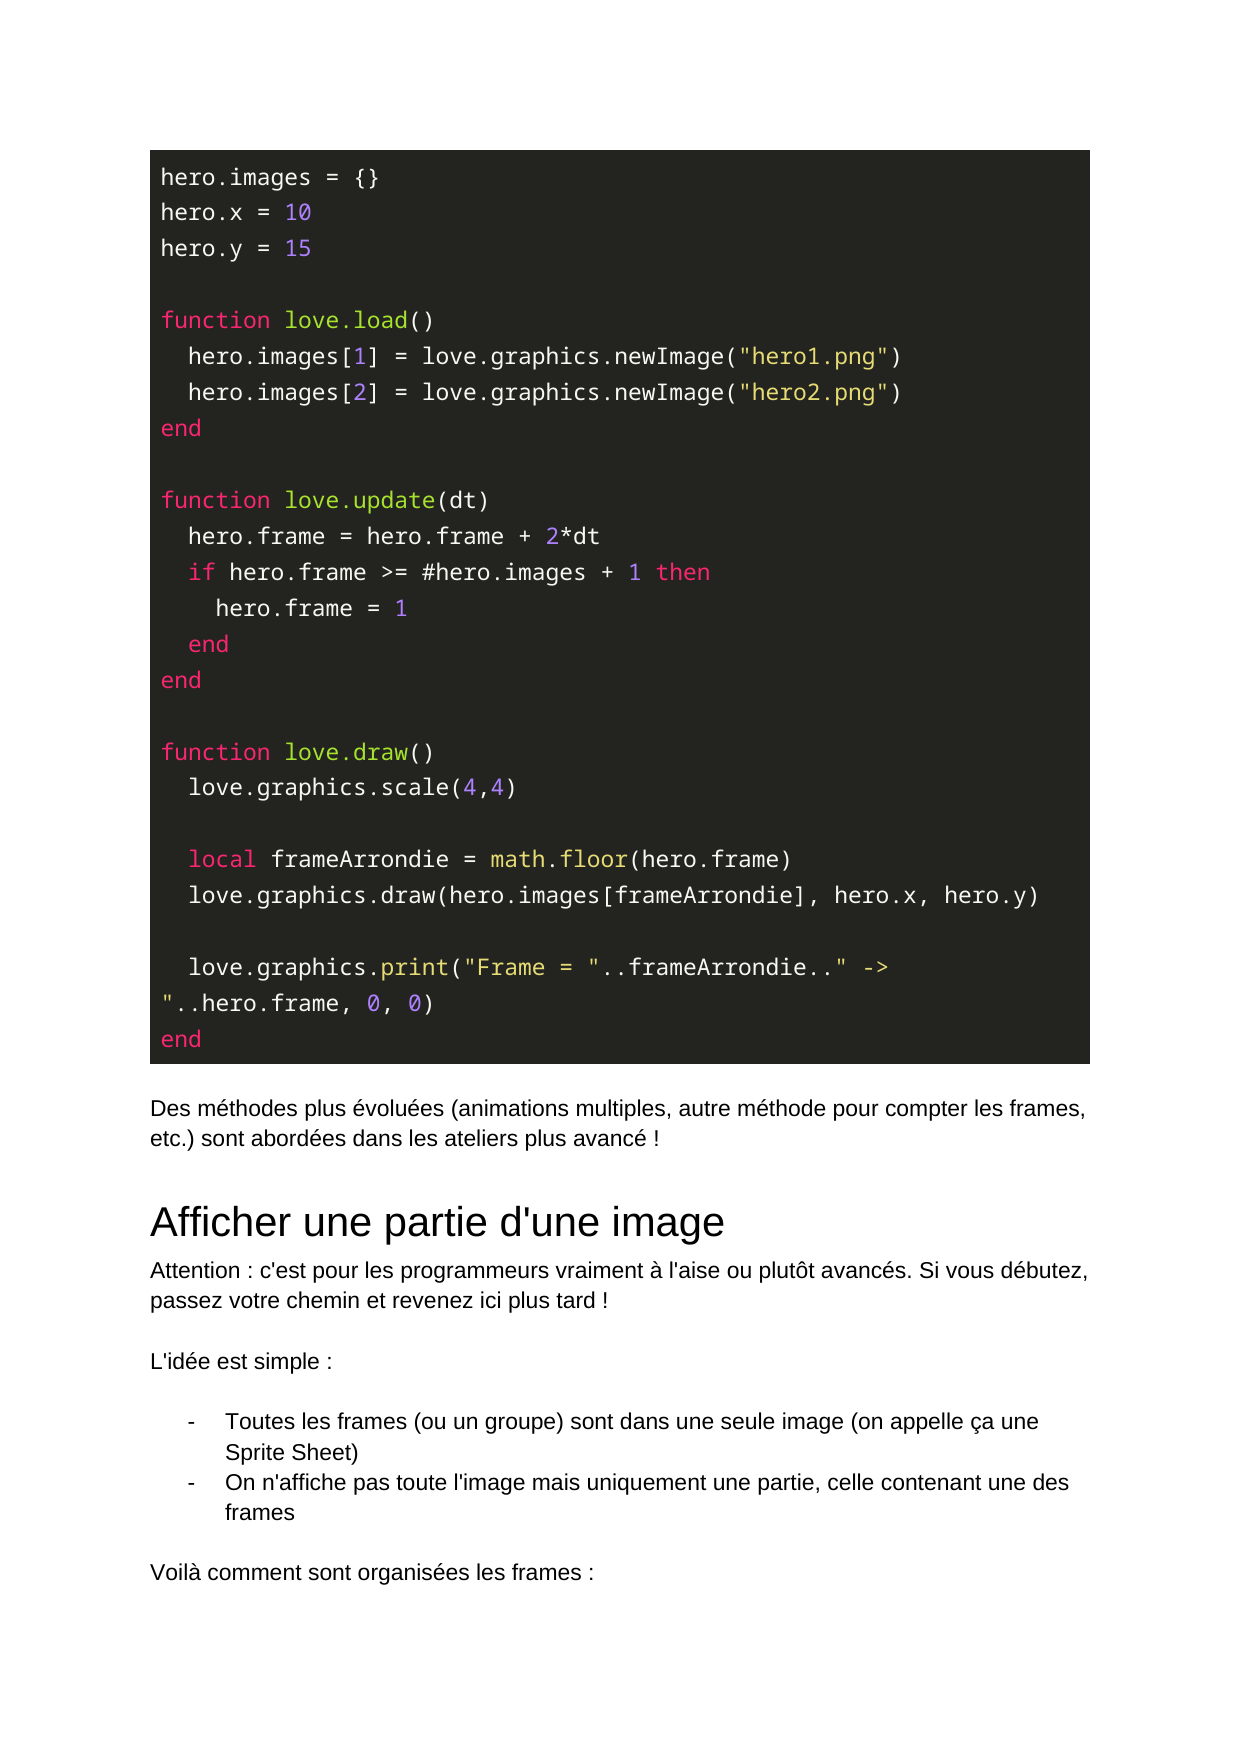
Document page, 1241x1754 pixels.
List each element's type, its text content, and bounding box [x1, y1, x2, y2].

list On n'affiche pas toute l'image mais uniquement une partie, celle contenant une des frames [187, 1469, 1090, 1525]
text Voilà comment sont organisées les frames : [150, 1559, 1090, 1586]
text L'idée est simple : [150, 1348, 1090, 1374]
list Toutes les frames (ou un groupe) sont dans une seule image (on appelle ça une Sprite Sheet) [187, 1408, 1090, 1465]
text Attention : c'est pour les programmeurs vraiment à l'aise ou plutôt avancés. Si vous débutez, passez votre chemin et revenez ici plus tard ! [150, 1257, 1090, 1314]
table_header hero.images = {} hero.x = 10 hero.y = 15 function love.load() hero.images[1] = love.graphics.newImage("hero1.png") hero.images[2] = love.graphics.newImage("hero2.png") end function love.update(dt) hero.frame = hero.frame + 2*dt if hero.frame >= #hero.images + 1 then hero.frame = 1 end end function love.draw() love.graphics.scale(4,4) local frameArrondie = math.floor(hero.frame) love.graphics.draw(hero.images[frameArrondie], hero.x, hero.y) love.graphics.print("Frame = "..frameArrondie.." -> "..hero.frame, 0, 0) end [150, 150, 1090, 1064]
subtitle Afficher une partie d'une image [150, 1197, 1090, 1245]
text Des méthodes plus évoluées (animations multiples, autre méthode pour compter les frames, etc.) sont abordées dans les ateliers plus avancé ! [150, 1095, 1090, 1151]
